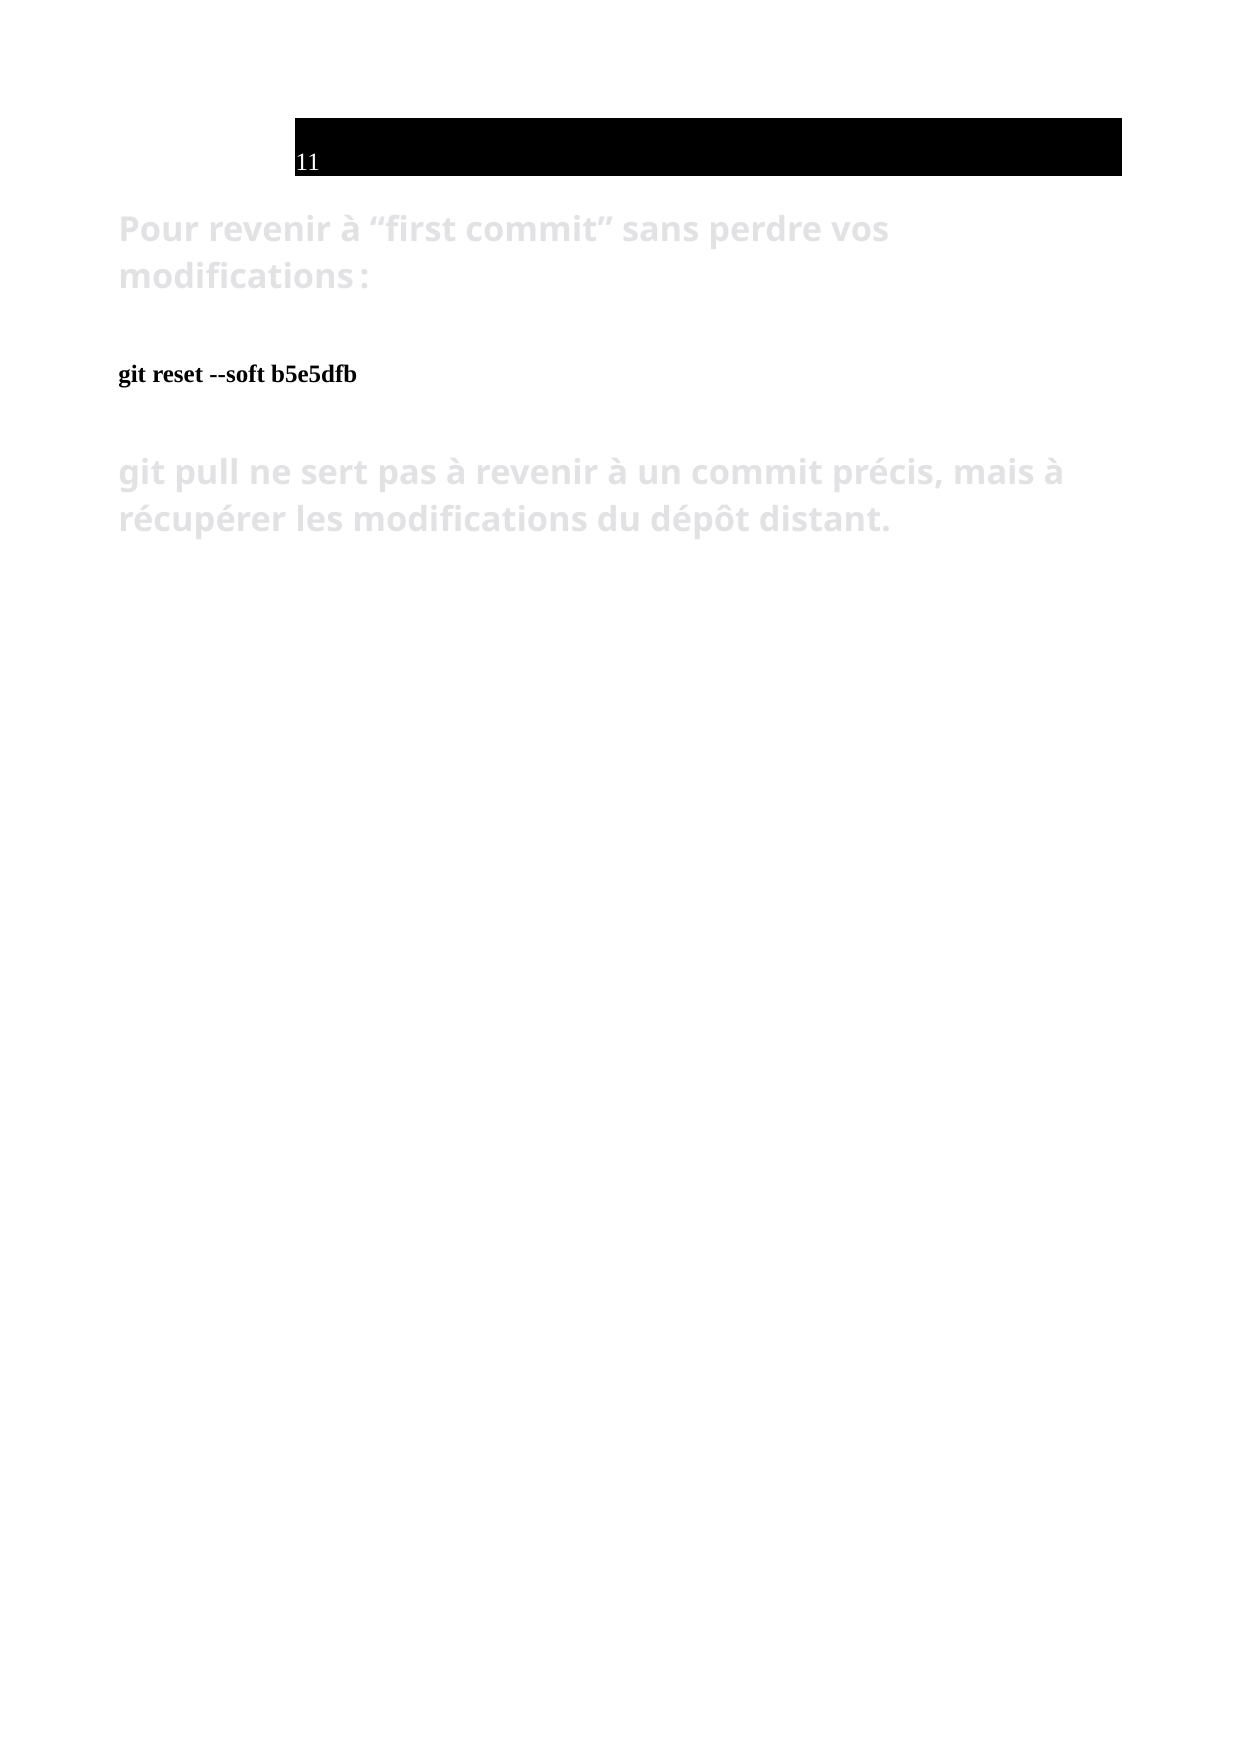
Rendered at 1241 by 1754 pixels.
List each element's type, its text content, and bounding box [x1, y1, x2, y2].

subtitle git pull ne sert pas à revenir à un commit précis, mais à récupérer les modifications du dépôt distant. [118, 448, 1122, 542]
subtitle Pour revenir à “first commit” sans perdre vos modifications : [118, 205, 1122, 299]
subtitle git reset --soft b5e5dfb [118, 359, 1122, 388]
